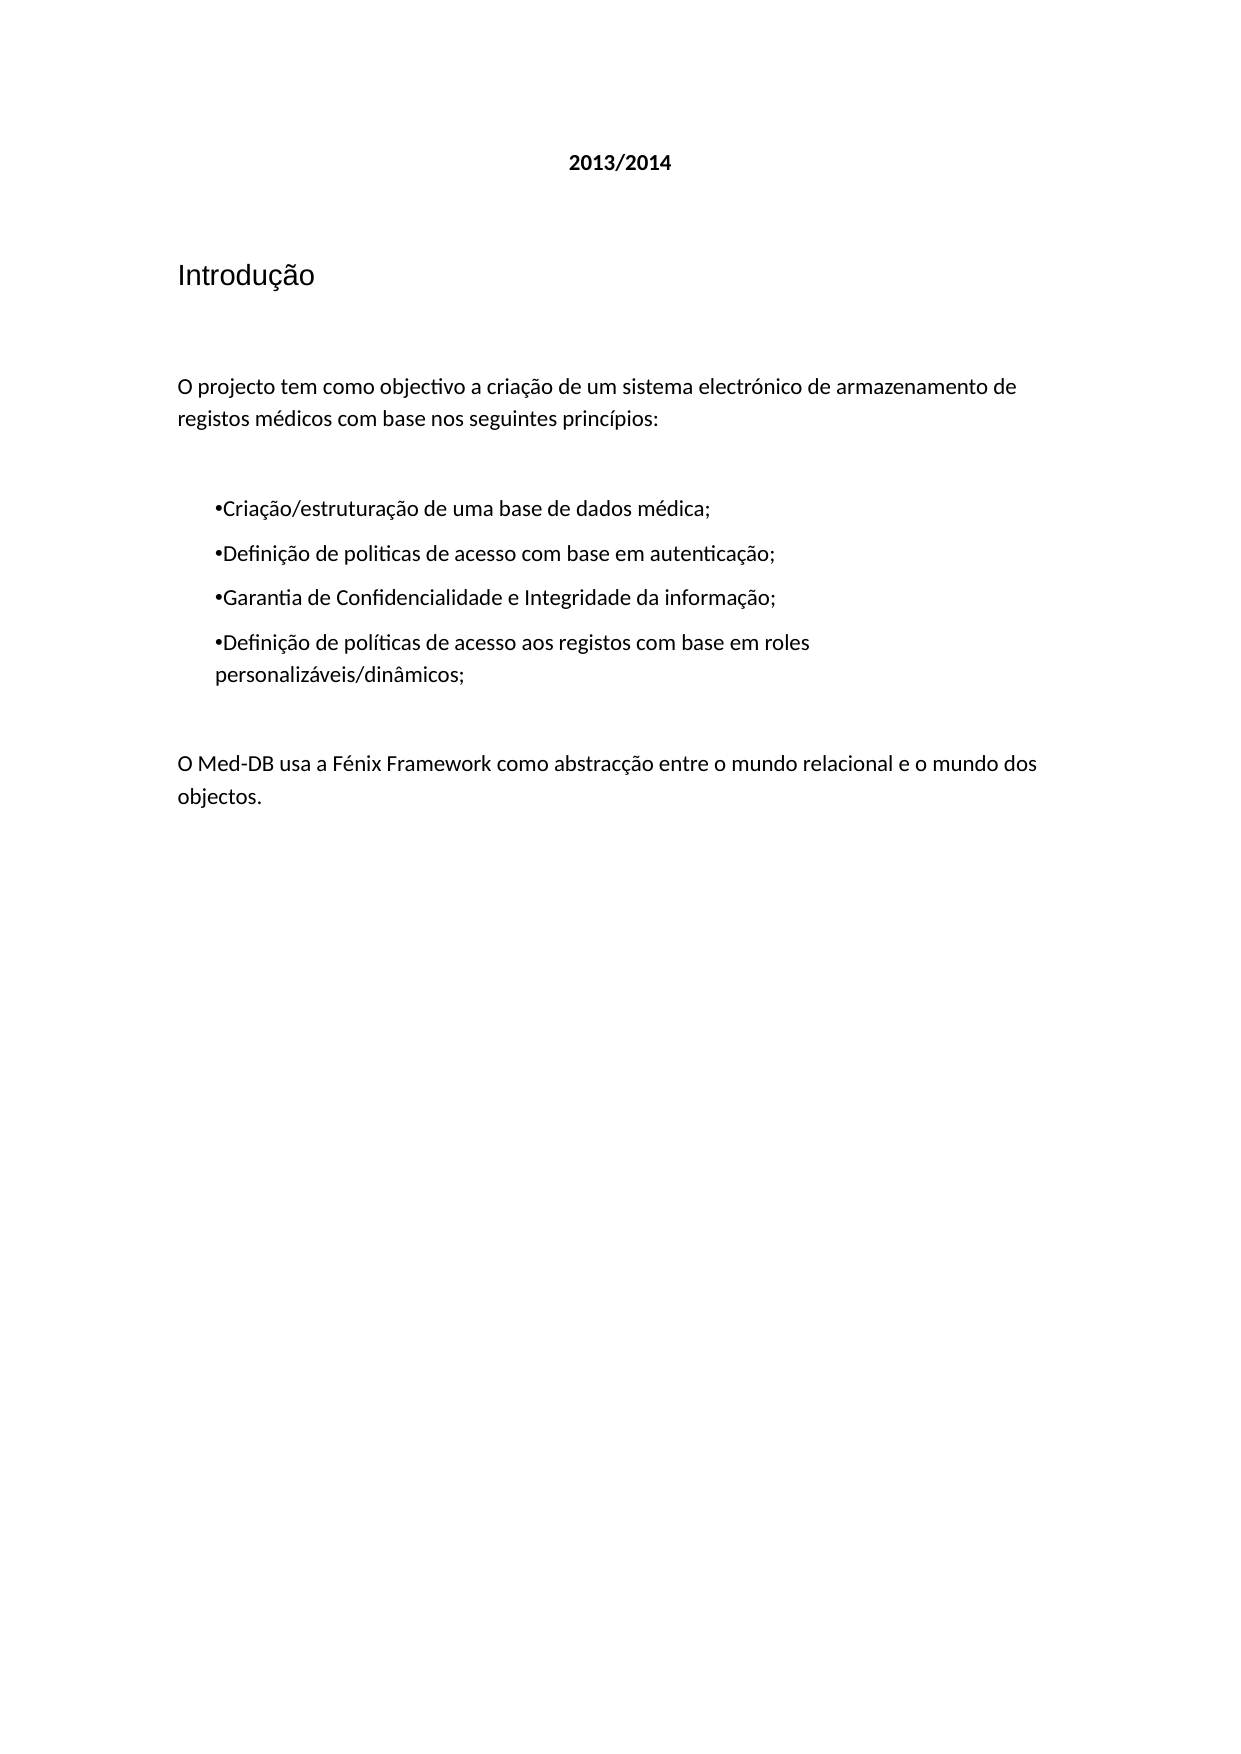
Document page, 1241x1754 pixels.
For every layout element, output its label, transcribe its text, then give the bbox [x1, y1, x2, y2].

list Definição de politicas de acesso com base em autenticação; [177, 539, 1063, 567]
text O Med-DB usa a Fénix Framework como abstracção entre o mundo relacional e o mundo dos objectos. [177, 749, 1063, 810]
subtitle Introdução [177, 258, 1063, 291]
list Garantia de Confidencialidade e Integridade da informação; [177, 583, 1063, 611]
list Criação/estruturação de uma base de dados médica; [177, 494, 1063, 522]
text O projecto tem como objectivo a criação de um sistema electrónico de armazenamento de registos médicos com base nos seguintes princípios: [177, 372, 1063, 433]
text 2013/2014 [177, 148, 1063, 176]
list Definição de políticas de acesso aos registos com base em roles personalizáveis/dinâmicos; [177, 628, 1063, 688]
